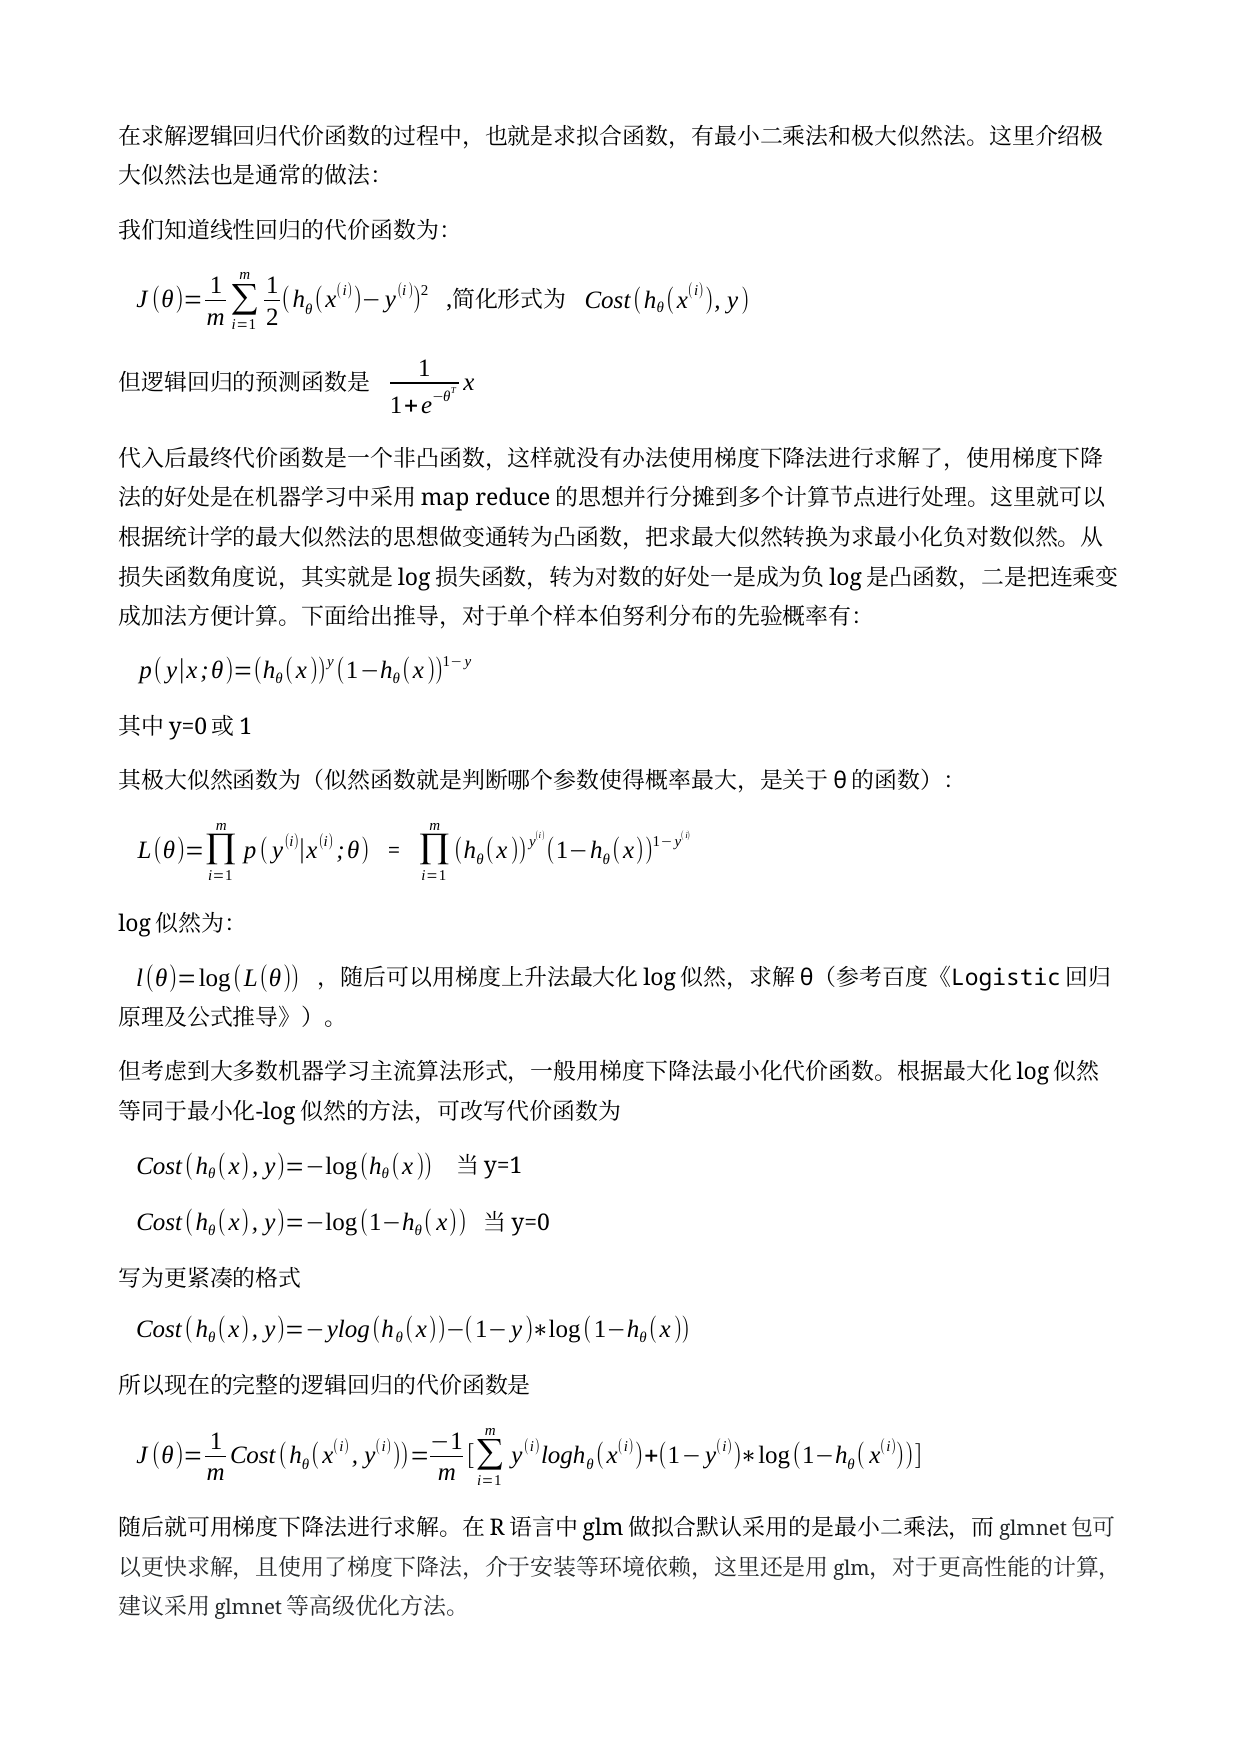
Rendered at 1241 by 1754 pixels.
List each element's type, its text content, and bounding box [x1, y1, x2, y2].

text log似然为： [118, 905, 1122, 938]
text 我们知道线性回归的代价函数为： [118, 212, 1122, 244]
text = [118, 817, 1122, 884]
text 其极大似然函数为（似然函数就是判断哪个参数使得概率最大，是关于θ的函数）： [118, 762, 1122, 795]
text ,简化形式为 [118, 266, 1122, 333]
text 写为更紧凑的格式 [118, 1260, 1122, 1293]
text 代入后最终代价函数是一个非凸函数，这样就没有办法使用梯度下降法进行求解了，使用梯度下降法的好处是在机器学习中采用map reduce的思想并行分摊到多个计算节点进行处理。这里就可以根据统计学的最大似然法的思想做变通转为凸函数，把求最大似然转换为求最小化负对数似然。从损失函数角度说，其实就是log损失函数，转为对数的好处一是成为负log是凸函数，二是把连乘变成加法方便计算。下面给出推导，对于单个样本伯努利分布的先验概率有： [118, 440, 1122, 631]
text 所以现在的完整的逻辑回归的代价函数是 [118, 1367, 1122, 1400]
text 但逻辑回归的预测函数是 [118, 354, 1122, 419]
text 当y=1 [118, 1147, 1122, 1183]
text 其中y=0或1 [118, 708, 1122, 741]
text 在求解逻辑回归代价函数的过程中，也就是求拟合函数，有最小二乘法和极大似然法。这里介绍极大似然法也是通常的做法： [118, 118, 1122, 191]
text ，随后可以用梯度上升法最大化log似然，求解θ（参考百度《Logistic回归原理及公式推导》）。 [118, 959, 1122, 1032]
text 随后就可用梯度下降法进行求解。在R语言中glm做拟合默认采用的是最小二乘法，而glmnet包可以更快求解，且使用了梯度下降法，介于安装等环境依赖，这里还是用glm，对于更高性能的计算，建议采用glmnet等高级优化方法。 [118, 1509, 1122, 1621]
text 但考虑到大多数机器学习主流算法形式，一般用梯度下降法最小化代价函数。根据最大化log似然等同于最小化-log似然的方法，可改写代价函数为 [118, 1053, 1122, 1126]
text 当y=0 [118, 1204, 1122, 1239]
